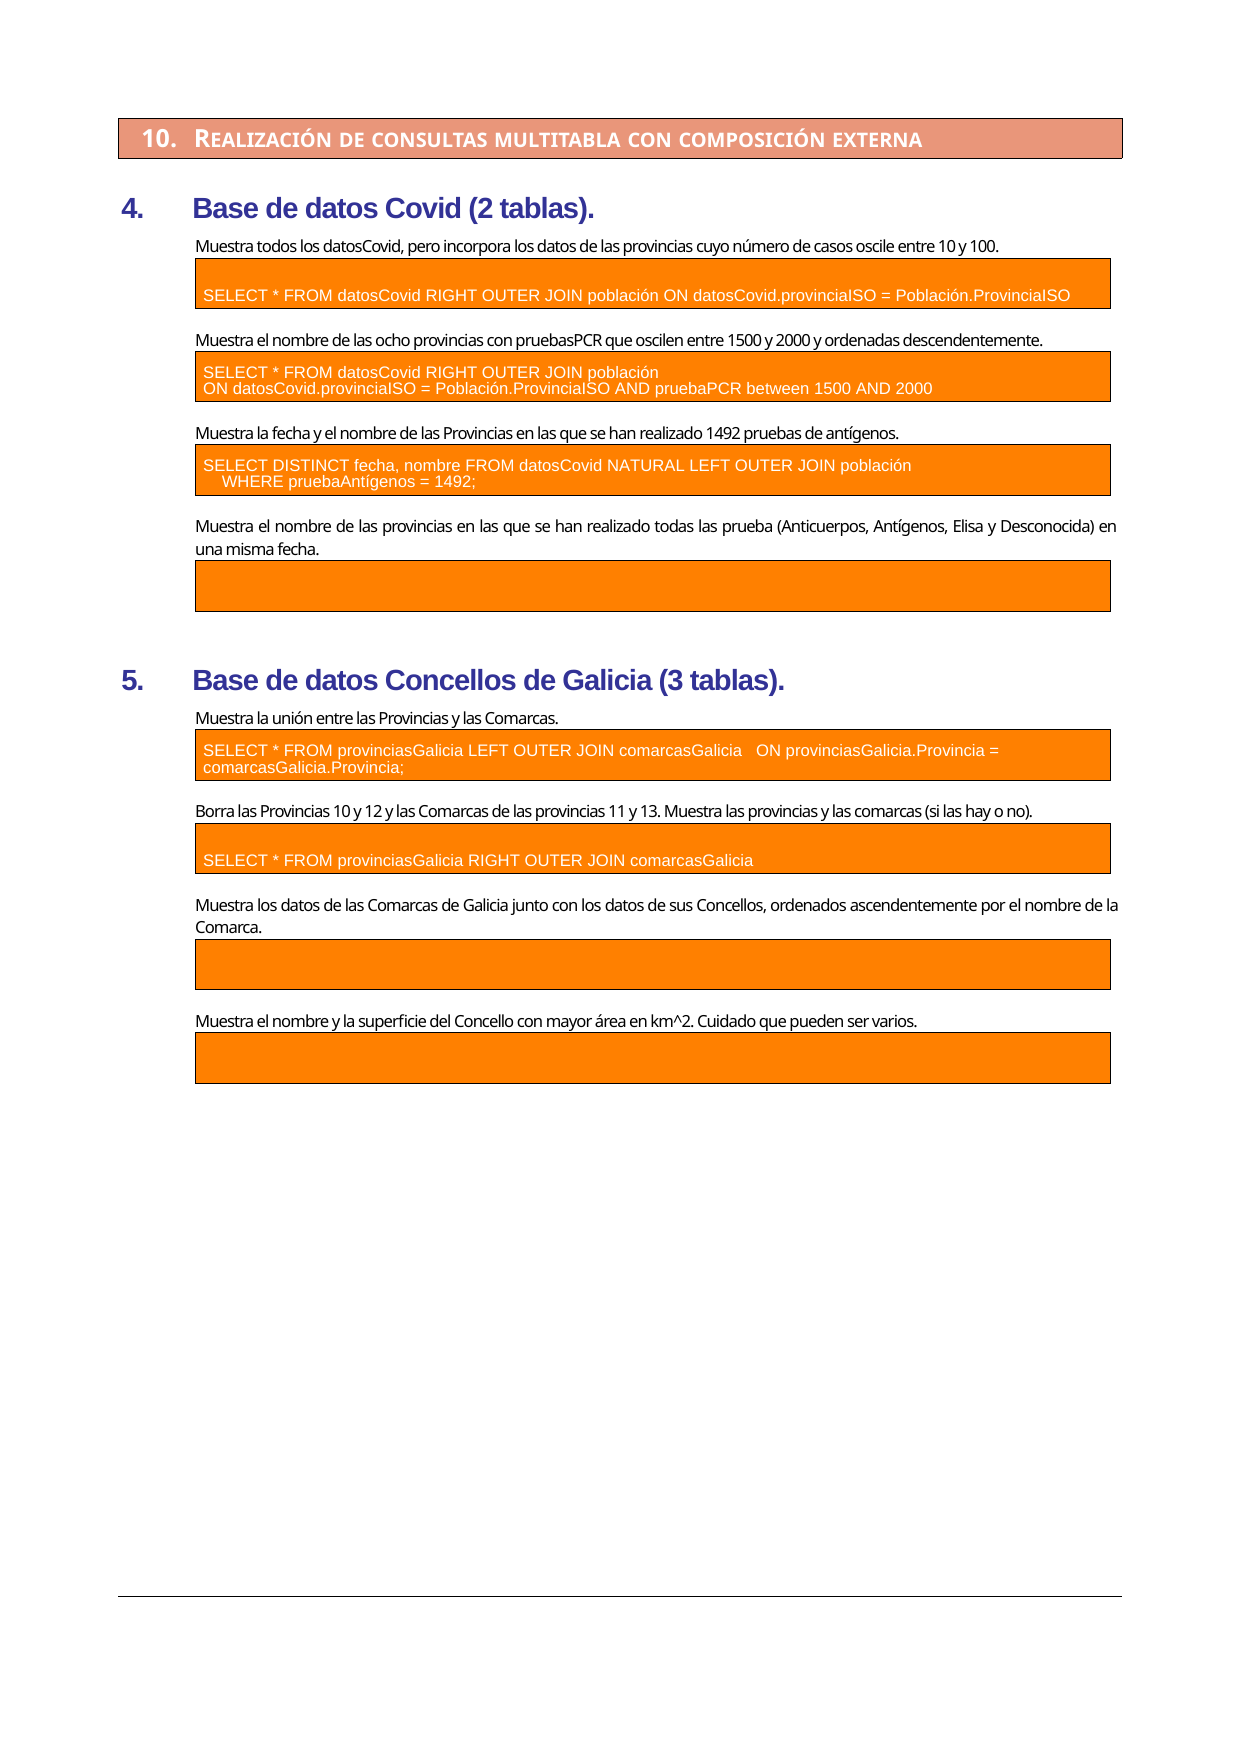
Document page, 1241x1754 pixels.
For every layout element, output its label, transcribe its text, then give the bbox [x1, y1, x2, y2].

text Muestra la fecha y el nombre de las Provincias en las que se han realizado 1492 pruebas de antígenos. [192, 421, 1122, 444]
text 5. Base de datos Concellos de Galicia (3 tablas). [118, 659, 1122, 699]
text Muestra el nombre de las provincias en las que se han realizado todas las prueba (Anticuerpos, Antígenos, Elisa y Desconocida) en una misma fecha. [192, 515, 1122, 560]
text Muestra la unión entre las Provincias y las Comarcas. [192, 704, 1122, 729]
text Muestra los datos de las Comarcas de Galicia junto con los datos de sus Concellos, ordenados ascendentemente por el nombre de la Comarca. [192, 893, 1122, 939]
text Muestra el nombre y la superficie del Concello con mayor área en km^2. Cuidado que pueden ser varios. [192, 1009, 1122, 1032]
text 4. Base de datos Covid (2 tablas). [118, 188, 1122, 227]
text Muestra el nombre de las ocho provincias con pruebasPCR que oscilen entre 1500 y 2000 y ordenadas descendentemente. [192, 328, 1122, 351]
text Muestra todos los datosCovid, pero incorpora los datos de las provincias cuyo número de casos oscile entre 10 y 100. [192, 232, 1122, 258]
text Borra las Provincias 10 y 12 y las Comarcas de las provincias 11 y 13. Muestra las provincias y las comarcas (si las hay o no). [192, 800, 1122, 823]
